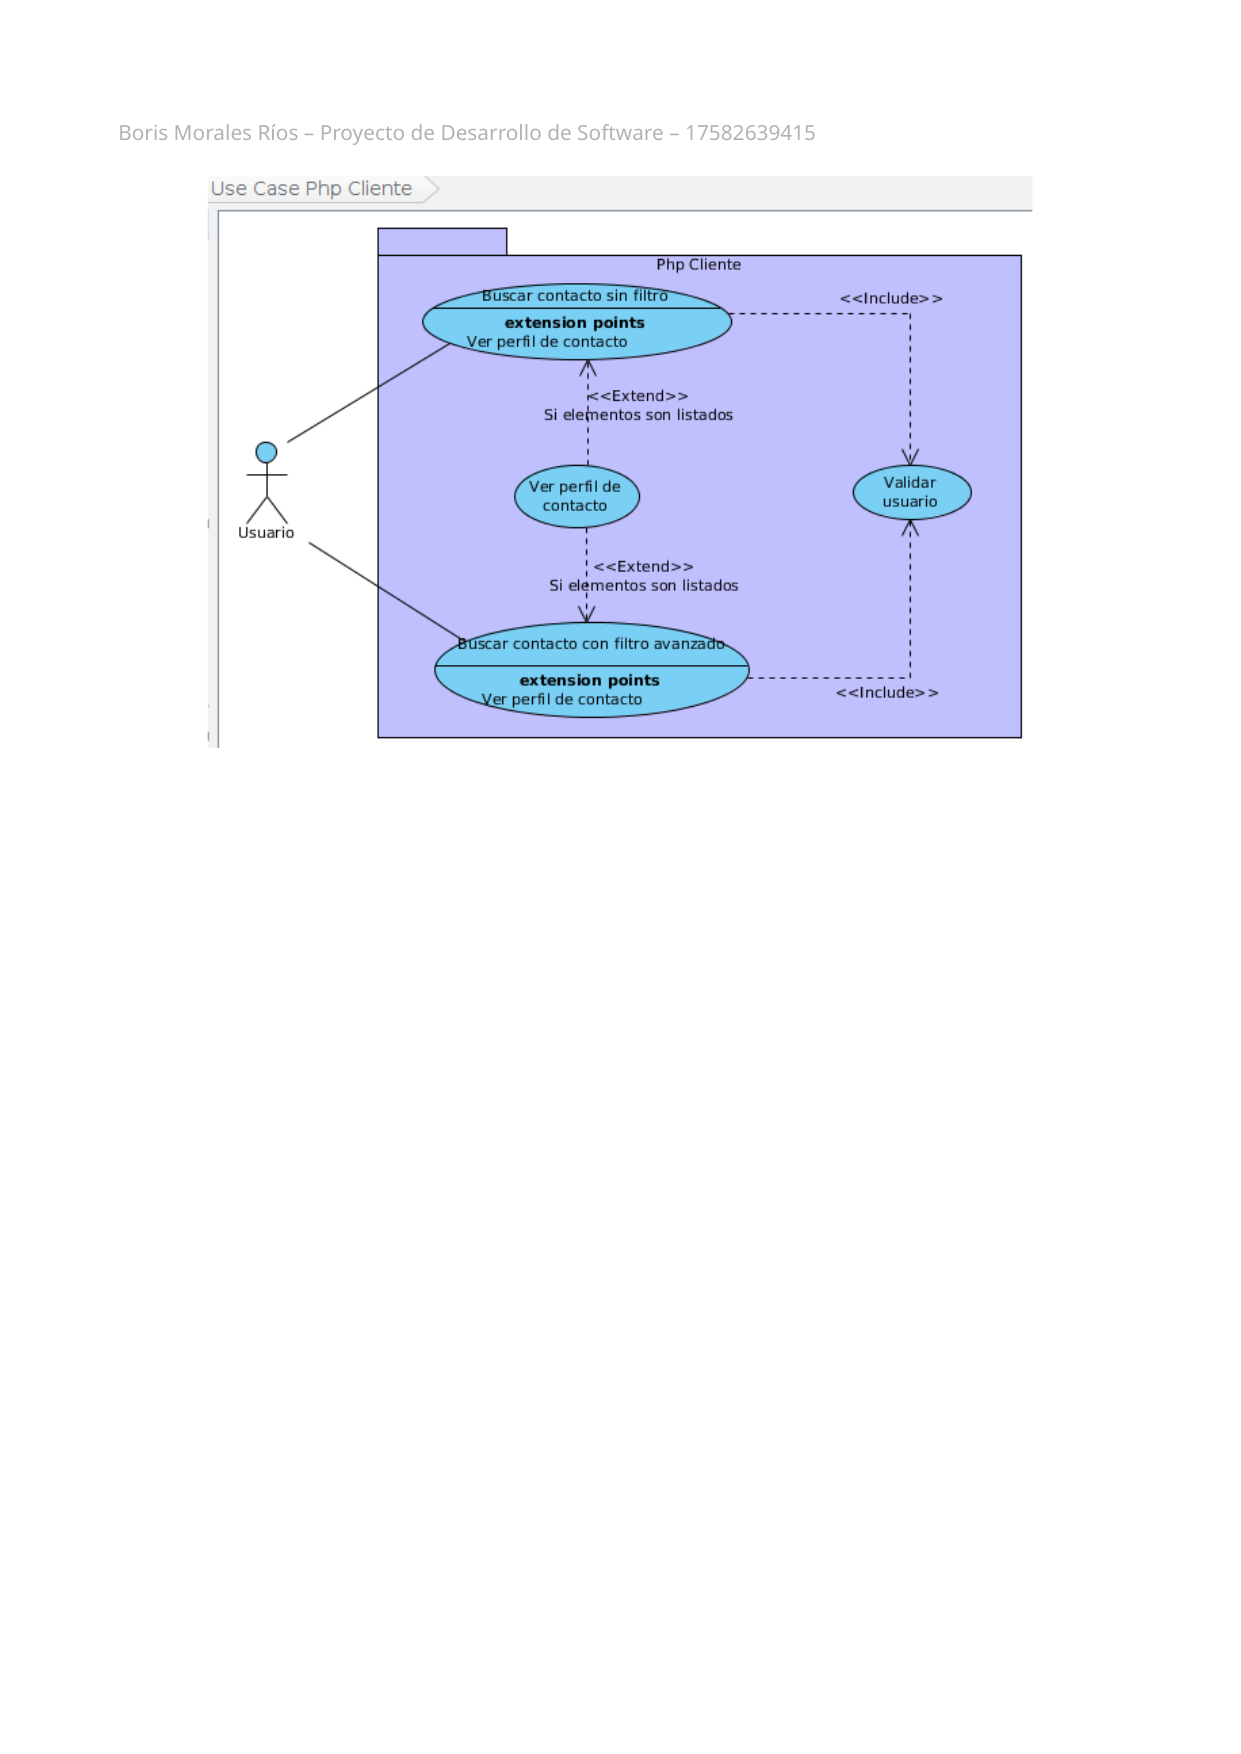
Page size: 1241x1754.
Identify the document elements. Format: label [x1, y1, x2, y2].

picture [207, 176, 1033, 748]
